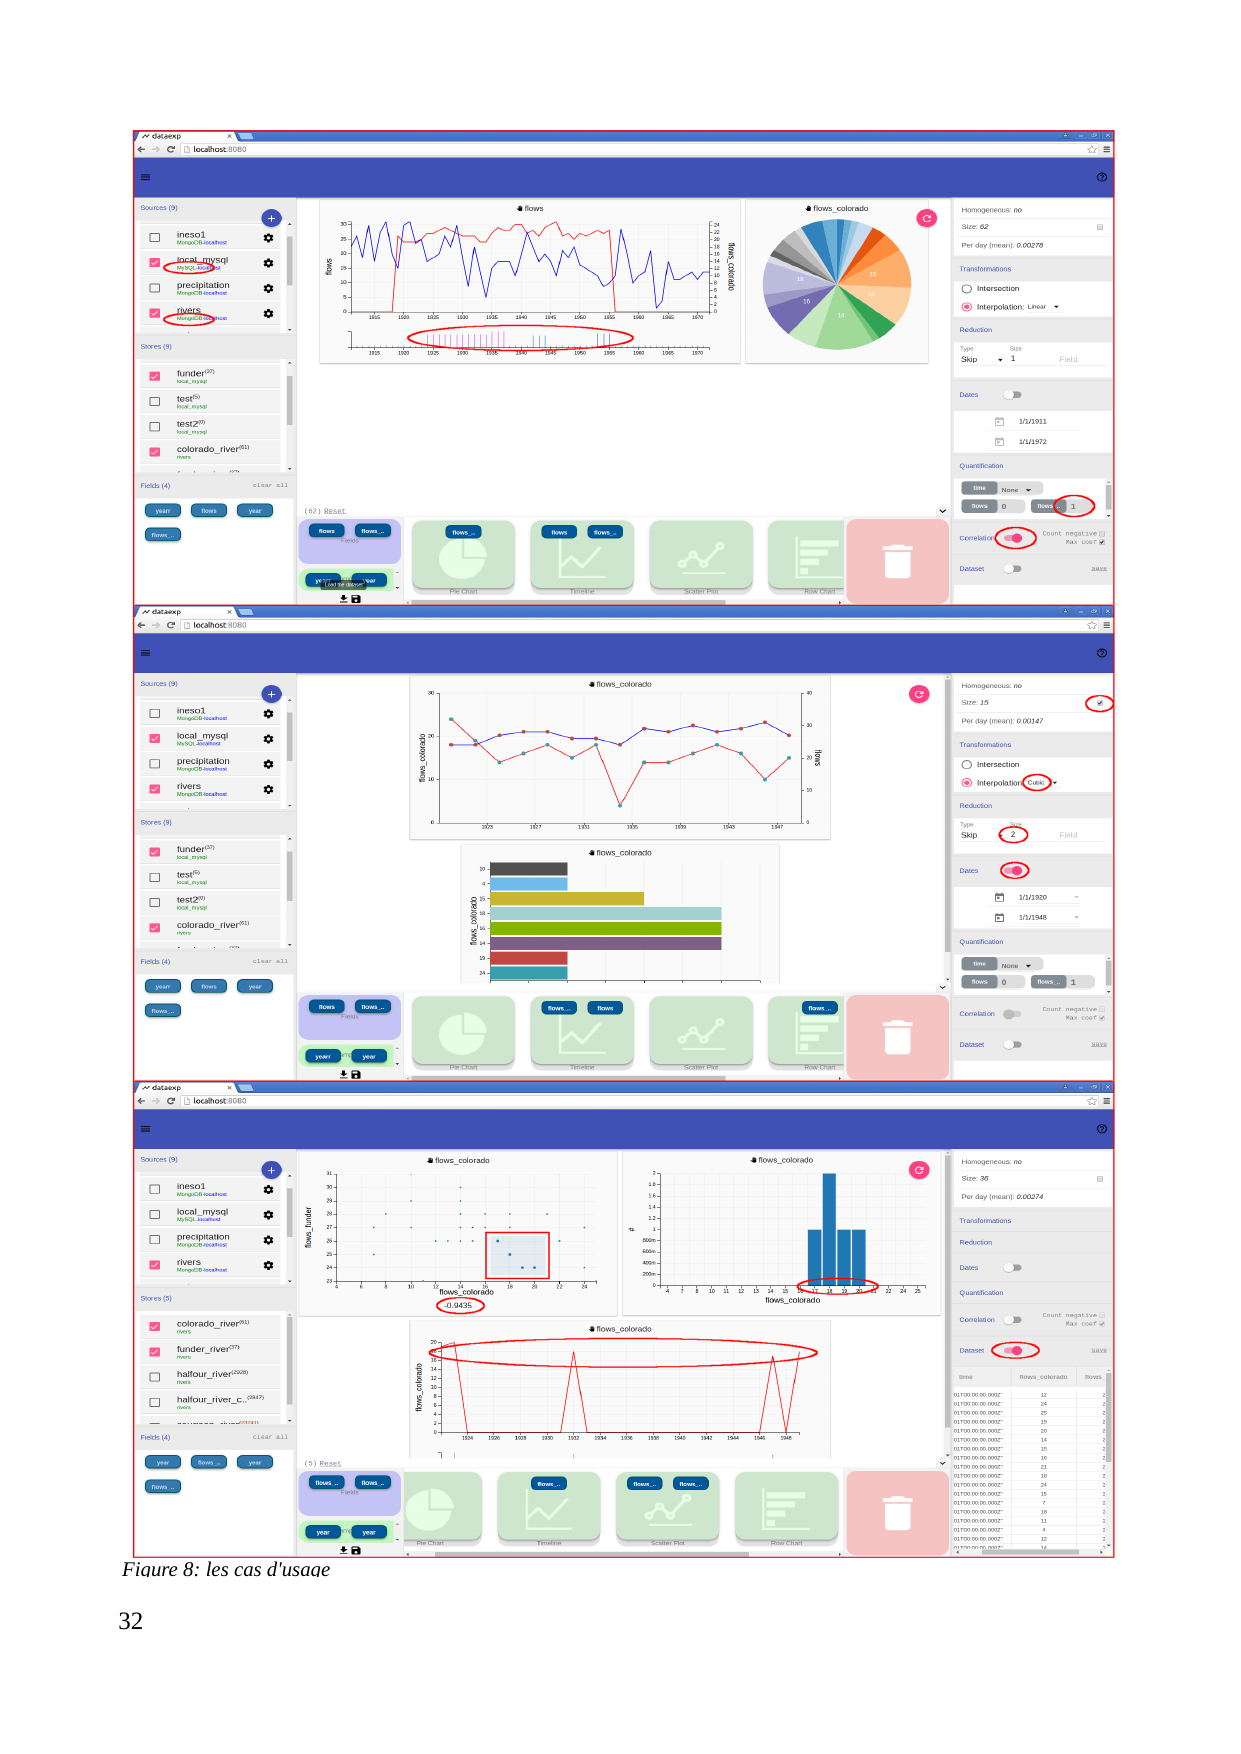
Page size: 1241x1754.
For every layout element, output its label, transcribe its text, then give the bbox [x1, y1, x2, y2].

text [122, 118, 1126, 131]
picture [132, 130, 1115, 1558]
text Figure 8: les cas d'usage [122, 131, 1126, 1577]
